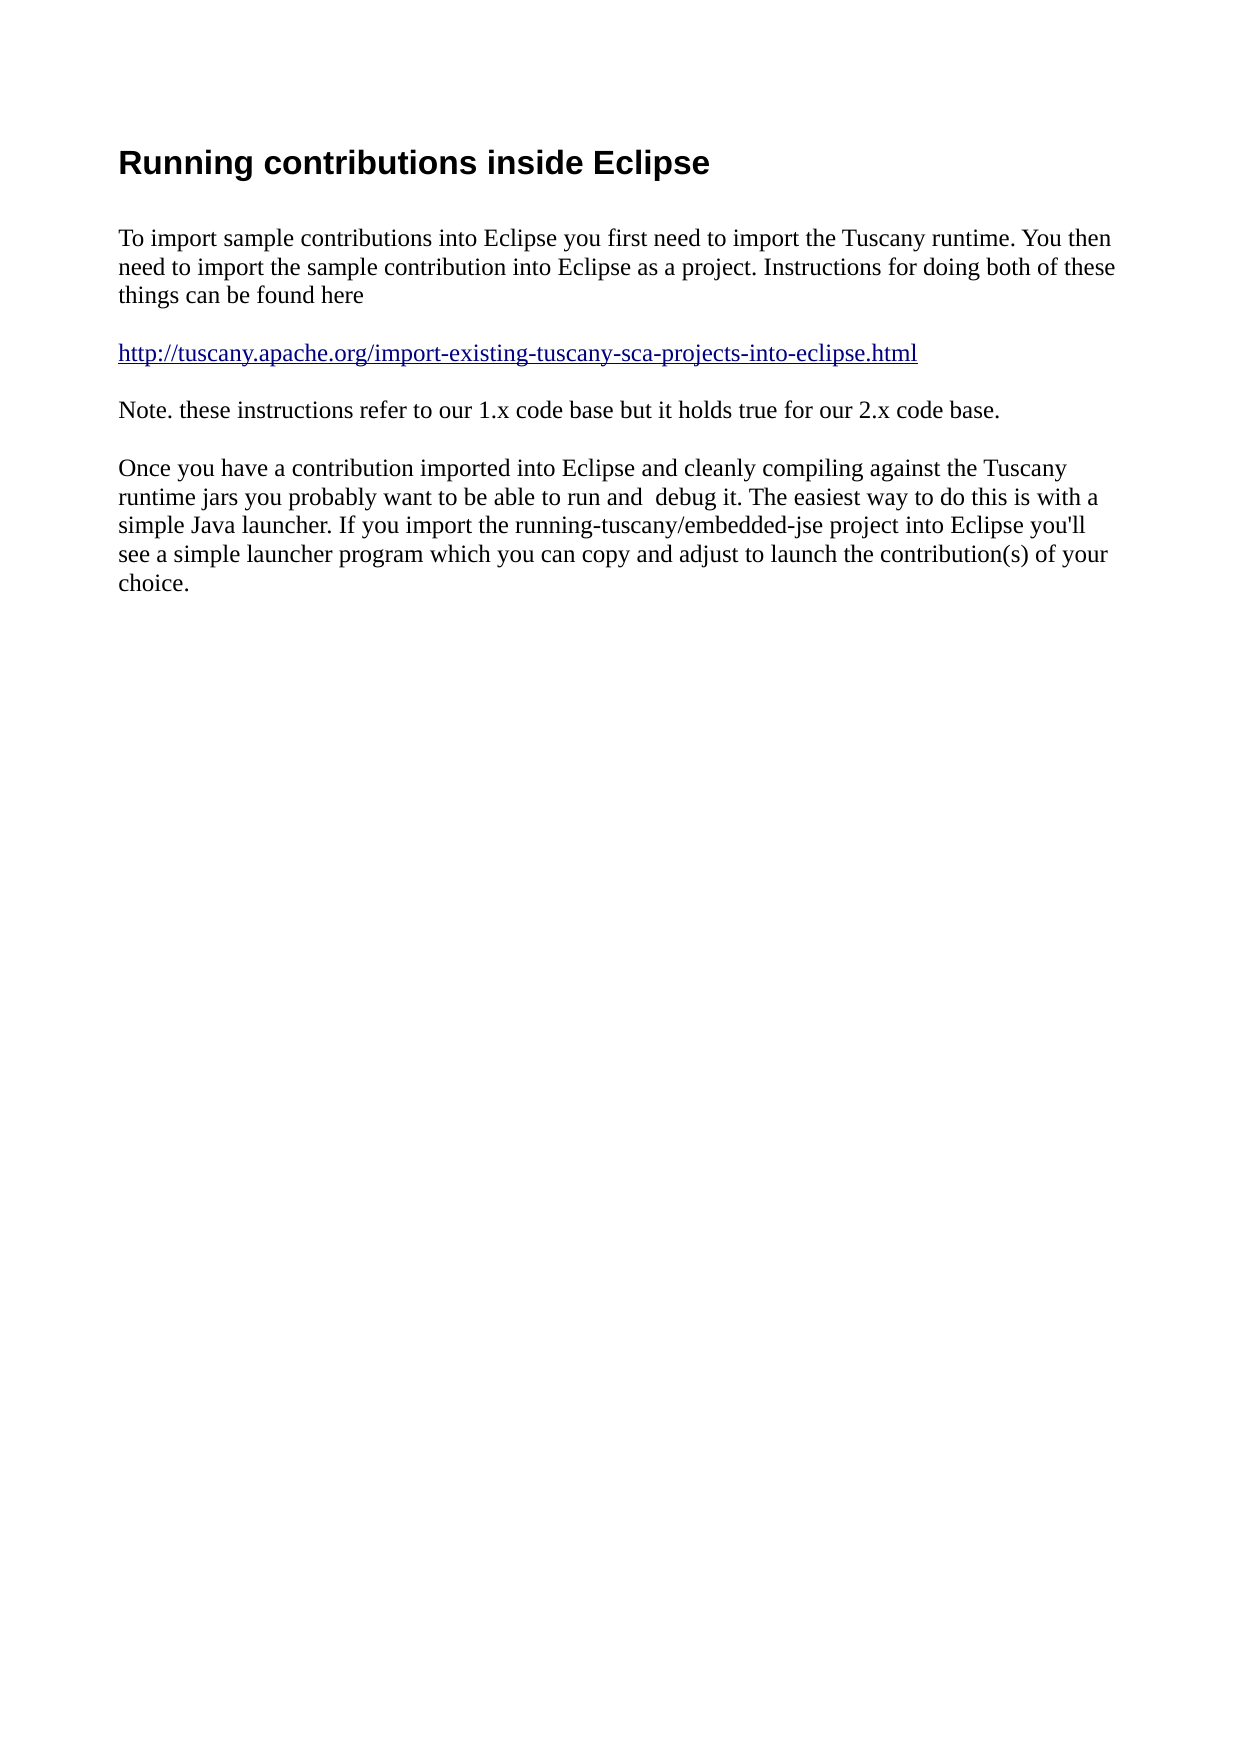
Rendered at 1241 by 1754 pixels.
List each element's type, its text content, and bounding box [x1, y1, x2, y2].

text Once you have a contribution imported into Eclipse and cleanly compiling against the Tuscany runtime jars you probably want to be able to run and debug it. The easiest way to do this is with a simple Java launcher. If you import the running-tuscany/embedded-jse project into Eclipse you'll see a simple launcher program which you can copy and adjust to launch the contribution(s) of your choice. [118, 453, 1122, 597]
text http://tuscany.apache.org/import-existing-tuscany-sca-projects-into-eclipse.html [118, 338, 1122, 367]
subtitle Running contributions inside Eclipse [118, 143, 1122, 182]
text Note. these instructions refer to our 1.x code base but it holds true for our 2.x code base. [118, 396, 1122, 424]
text To import sample contributions into Eclipse you first need to import the Tuscany runtime. You then need to import the sample contribution into Eclipse as a project. Instructions for doing both of these things can be found here [118, 223, 1122, 309]
